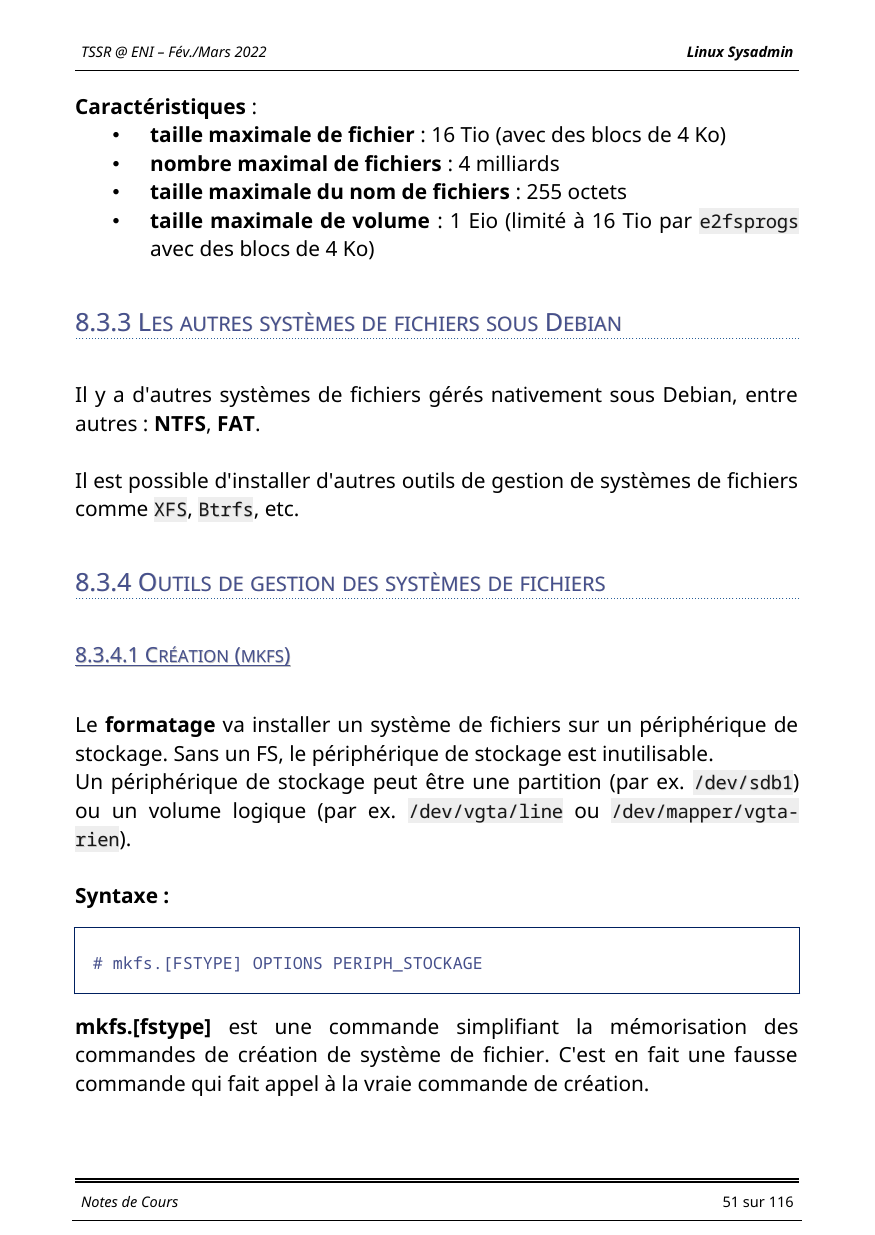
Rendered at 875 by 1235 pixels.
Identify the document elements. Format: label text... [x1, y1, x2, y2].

text 8.3.4.1 Création (mkfs) [75, 641, 799, 669]
list taille maximale de volume : 1 Eio (limité à 16 Tio par e2fsprogs avec des blocs de 4 Ko) [112, 206, 799, 263]
text 8.3.3 Les autres systèmes de fichiers sous Debian [75, 304, 799, 339]
list taille maximale de fichier : 16 Tio (avec des blocs de 4 Ko) [112, 121, 799, 149]
text Caractéristiques : [75, 92, 799, 121]
text Il y a d'autres systèmes de fichiers gérés nativement sous Debian, entre autres : NTFS, FAT. [75, 381, 799, 437]
text Syntaxe : [75, 881, 799, 909]
list taille maximale du nom de fichiers : 255 octets [112, 177, 799, 206]
text Le formatage va installer un système de fichiers sur un périphérique de stockage. Sans un FS, le périphérique de stockage est inutilisable. [75, 710, 799, 767]
text # mkfs.[FSTYPE] OPTIONS PERIPH_STOCKAGE [75, 928, 799, 993]
text mkfs.[fstype] est une commande simplifiant la mémorisation des commandes de création de système de fichier. C'est en fait une fausse commande qui fait appel à la vraie commande de création. [75, 1012, 799, 1097]
text Un périphérique de stockage peut être une partition (par ex. /dev/sdb1) ou un volume logique (par ex. /dev/vgta/line ou /dev/mapper/vgta-rien). [75, 767, 799, 853]
list nombre maximal de fichiers : 4 milliards [112, 149, 799, 177]
text 8.3.4 Outils de gestion des systèmes de fichiers [75, 564, 799, 599]
text Il est possible d'installer d'autres outils de gestion de systèmes de fichiers comme XFS, Btrfs, etc. [75, 466, 799, 523]
